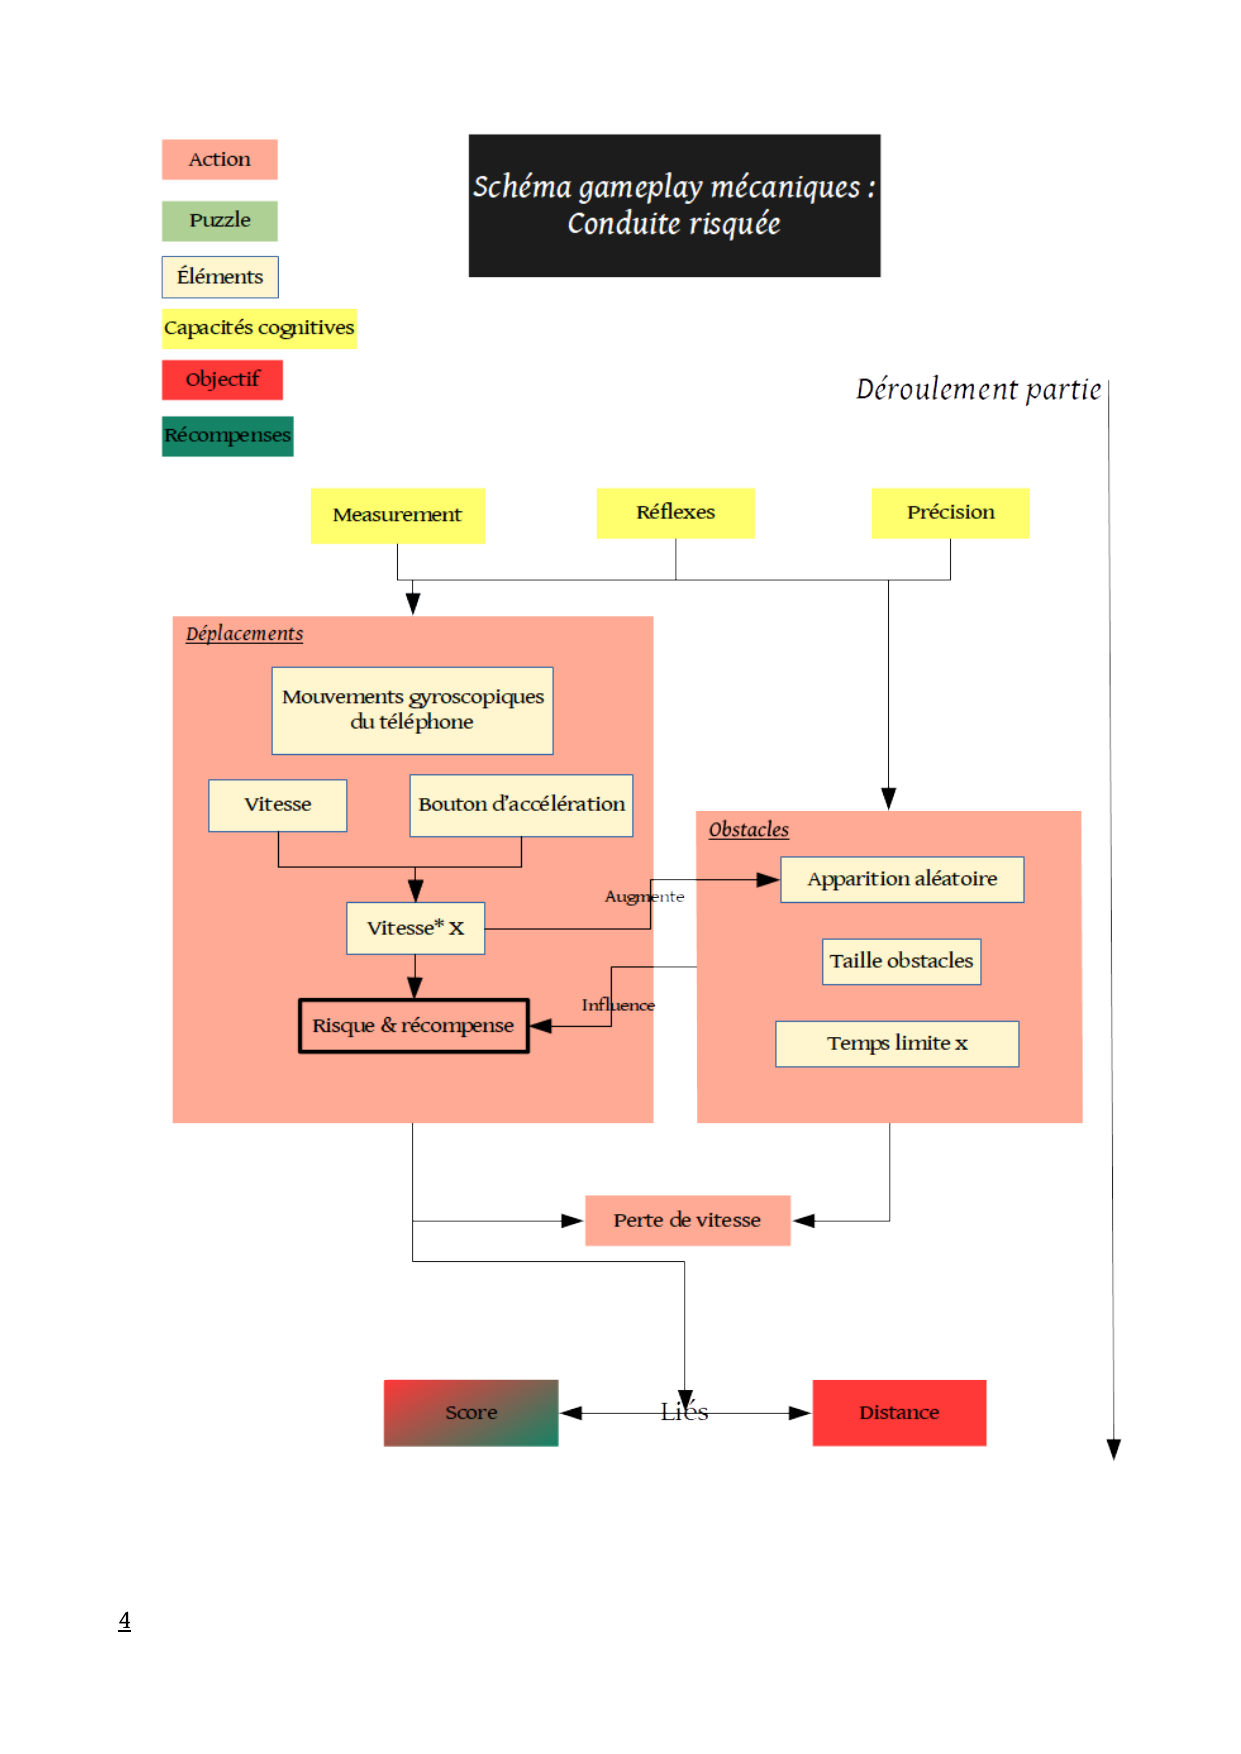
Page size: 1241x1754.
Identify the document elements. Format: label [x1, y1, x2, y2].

picture [140, 118, 1145, 1538]
